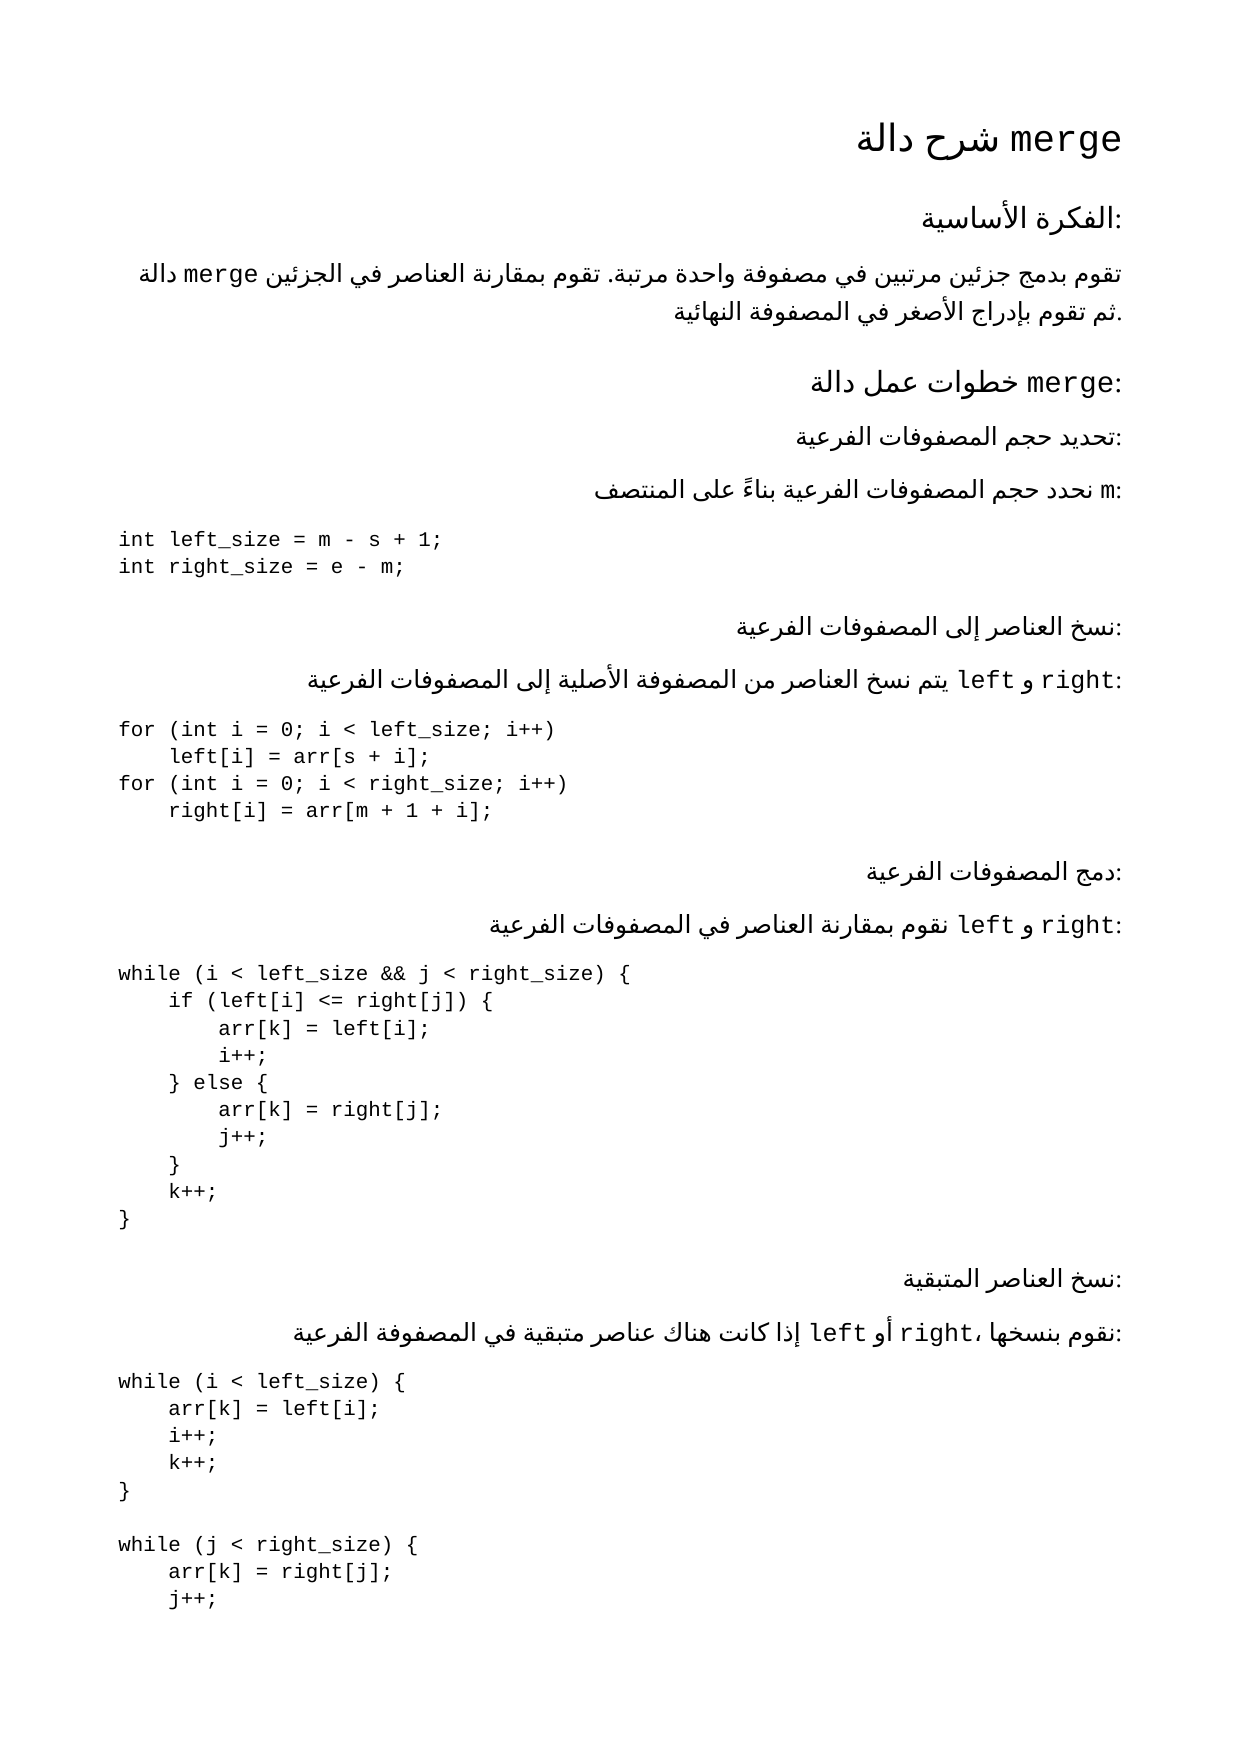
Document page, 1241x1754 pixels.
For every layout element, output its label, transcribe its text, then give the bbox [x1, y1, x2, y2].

text while (j < right_size) { [118, 1534, 1122, 1558]
text arr[k] = right[j]; [118, 1099, 1122, 1123]
text left[i] = arr[s + i]; [118, 746, 1122, 769]
text int left_size = m - s + 1; [118, 529, 1122, 552]
text دالة merge تقوم بدمج جزئين مرتبين في مصفوفة واحدة مرتبة. تقوم بمقارنة العناصر في الجزئين ثم تقوم بإدراج الأصغر في المصفوفة النهائية. [118, 259, 1122, 331]
text for (int i = 0; i < right_size; i++) [118, 773, 1122, 797]
text j++; [118, 1126, 1122, 1150]
text } else { [118, 1072, 1122, 1096]
text نحدد حجم المصفوفات الفرعية بناءً على المنتصف m: [118, 476, 1122, 509]
subtitle الفكرة الأساسية: [118, 201, 1122, 241]
text int right_size = e - m; [118, 556, 1122, 579]
text } [118, 1479, 1122, 1503]
subtitle خطوات عمل دالة merge: [118, 365, 1122, 404]
text arr[k] = right[j]; [118, 1561, 1122, 1585]
text إذا كانت هناك عناصر متبقية في المصفوفة الفرعية left أو right، نقوم بنسخها: [118, 1318, 1122, 1351]
subtitle شرح دالة merge [118, 118, 1122, 167]
text j++; [118, 1588, 1122, 1612]
text دمج المصفوفات الفرعية: [118, 857, 1122, 891]
text while (i < left_size) { [118, 1371, 1122, 1394]
text تحديد حجم المصفوفات الفرعية: [118, 422, 1122, 456]
text for (int i = 0; i < left_size; i++) [118, 719, 1122, 742]
text right[i] = arr[m + 1 + i]; [118, 800, 1122, 824]
text k++; [118, 1452, 1122, 1476]
text نقوم بمقارنة العناصر في المصفوفات الفرعية left و right: [118, 910, 1122, 944]
text if (left[i] <= right[j]) { [118, 990, 1122, 1014]
text arr[k] = left[i]; [118, 1398, 1122, 1422]
text arr[k] = left[i]; [118, 1018, 1122, 1041]
text } [118, 1153, 1122, 1177]
text نسخ العناصر المتبقية: [118, 1264, 1122, 1298]
text k++; [118, 1181, 1122, 1204]
text i++; [118, 1425, 1122, 1449]
text i++; [118, 1045, 1122, 1068]
text while (i < left_size && j < right_size) { [118, 963, 1122, 987]
text } [118, 1208, 1122, 1232]
text يتم نسخ العناصر من المصفوفة الأصلية إلى المصفوفات الفرعية left و right: [118, 666, 1122, 699]
text نسخ العناصر إلى المصفوفات الفرعية: [118, 612, 1122, 646]
